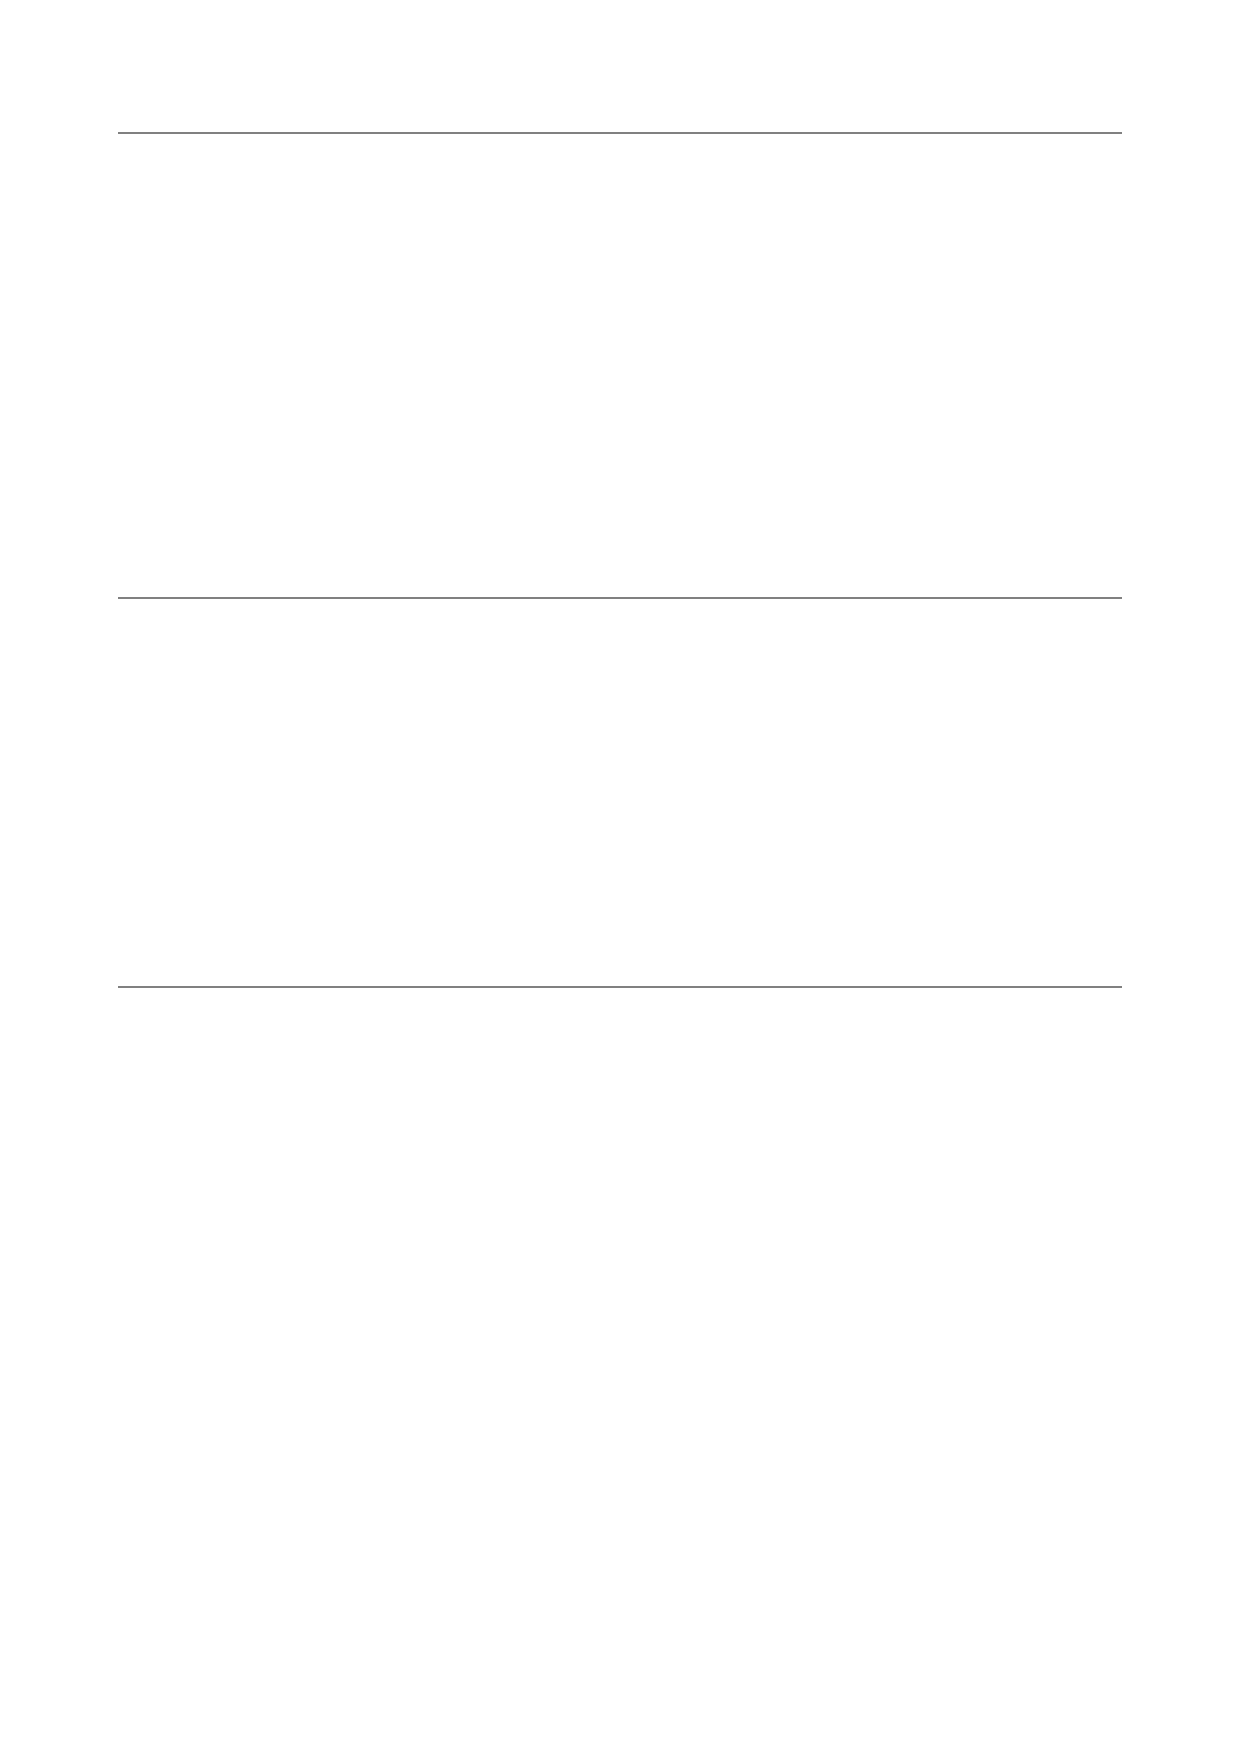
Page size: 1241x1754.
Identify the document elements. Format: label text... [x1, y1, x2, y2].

text ✔ Можно: [118, 493, 1122, 522]
text На самом деле это: [118, 1548, 1122, 1577]
text showTitle() {} [118, 1471, 1122, 1495]
list фабричные методы — это альтернативные способы создания объектов [162, 1165, 1122, 1194]
list создаёт новые экземпляры [162, 877, 1122, 906]
list работает с несколькими экземплярами [162, 829, 1122, 858]
list является вспомогательной логикой [162, 924, 1122, 953]
subtitle 4️⃣ Итоговая идея [118, 614, 1122, 657]
subtitle Обычные методы [118, 1402, 1122, 1435]
list объект ещё не существует [162, 261, 1122, 290]
text ✔ метод: [118, 732, 1122, 760]
text Article.createToday(); [118, 541, 1122, 565]
list Article.compare — утилита для сравнения статей [162, 1068, 1122, 1098]
text } [118, 1495, 1122, 1518]
subtitle Кратко [118, 1003, 1122, 1047]
text Article.prototype.showTitle = function() {} [118, 1596, 1122, 1619]
text ❌ Нельзя: [118, 404, 1122, 433]
subtitle Статические методы используют, когда: [118, 678, 1122, 712]
text class Article { [118, 1448, 1122, 1471]
subtitle 1️⃣ Технически: где реально лежат методы [118, 1331, 1122, 1374]
list static = метод над объектами [162, 1213, 1122, 1244]
text Потому что: [118, 214, 1122, 242]
text article.createToday(); // article ещё нет [118, 452, 1122, 475]
subtitle Почему фабричный метод — статический [118, 149, 1122, 193]
list она логически принадлежит классу, а не объекту [162, 1118, 1122, 1146]
list метод не может принадлежать экземпляру [162, 309, 1122, 338]
list не использует this как объект [162, 779, 1122, 810]
list он относится к классу как шаблону [162, 357, 1122, 385]
